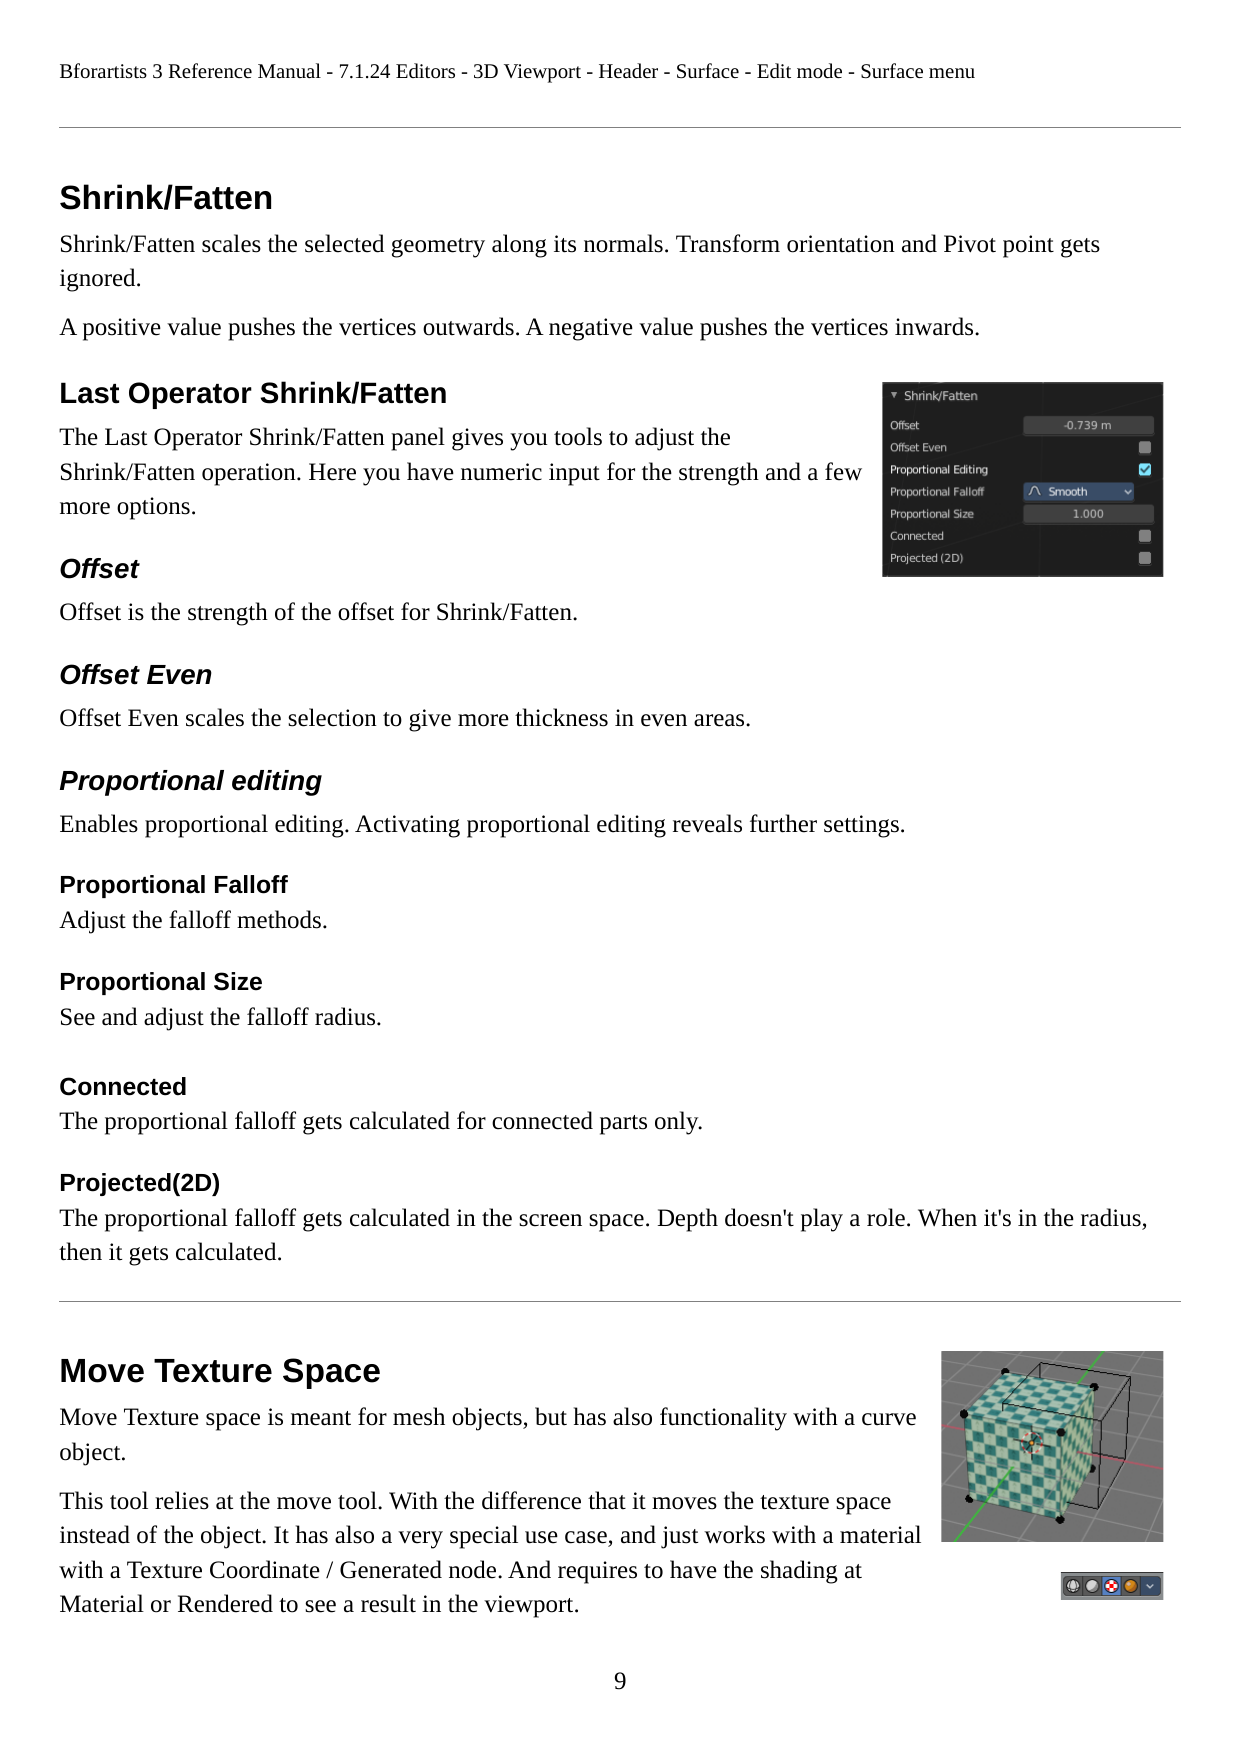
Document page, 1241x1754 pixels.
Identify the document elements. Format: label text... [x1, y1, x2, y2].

subtitle Shrink/Fatten [59, 178, 1181, 216]
text Adjust the falloff methods. [59, 905, 1181, 934]
text The proportional falloff gets calculated in the screen space. Depth doesn't play a role. When it's in the radius, then it gets calculated. [59, 1203, 1181, 1266]
subtitle Proportional Falloff [59, 871, 1181, 899]
text Shrink/Fatten scales the selected geometry along its normals. Transform orientation and Pivot point gets ignored. [59, 229, 1181, 292]
text Offset is the strength of the offset for Shrink/Fatten. [59, 597, 1181, 626]
picture [882, 382, 1164, 577]
text See and adjust the falloff radius. [59, 1002, 1181, 1030]
text The proportional falloff gets calculated for connected parts only. [59, 1106, 1181, 1135]
subtitle Proportional Size [59, 967, 1181, 995]
subtitle Connected [59, 1072, 1181, 1100]
picture [1060, 1572, 1164, 1600]
text A positive value pushes the vertices outwards. A negative value pushes the vertices inwards. [59, 312, 1181, 341]
text The Last Operator Shrink/Fatten panel gives you tools to adjust the Shrink/Fatten operation. Here you have numeric input for the strength and a few more options. [59, 422, 882, 520]
text Offset Even scales the selection to give more thickness in even areas. [59, 703, 1181, 732]
subtitle Move Texture Space [59, 1351, 941, 1390]
subtitle Offset Even [59, 659, 1181, 691]
text This tool relies at the move tool. With the difference that it moves the texture space instead of the object. It has also a very special use case, and just works with a material with a Texture Coordinate / Generated node. And requires to have the shading at Material or Rendered to see a result in the viewport. [59, 1486, 1181, 1618]
subtitle Last Operator Shrink/Fatten [59, 376, 1181, 410]
picture [941, 1351, 1164, 1542]
subtitle Offset [59, 553, 1181, 584]
subtitle Projected(2D) [59, 1168, 1181, 1197]
subtitle [1164, 1351, 1181, 1390]
text Move Texture space is meant for mesh objects, but has also functionality with a curve object. [59, 1402, 941, 1466]
text Enables proportional editing. Activating proportional editing reveals further settings. [59, 809, 1181, 838]
subtitle Proportional editing [59, 764, 1181, 796]
